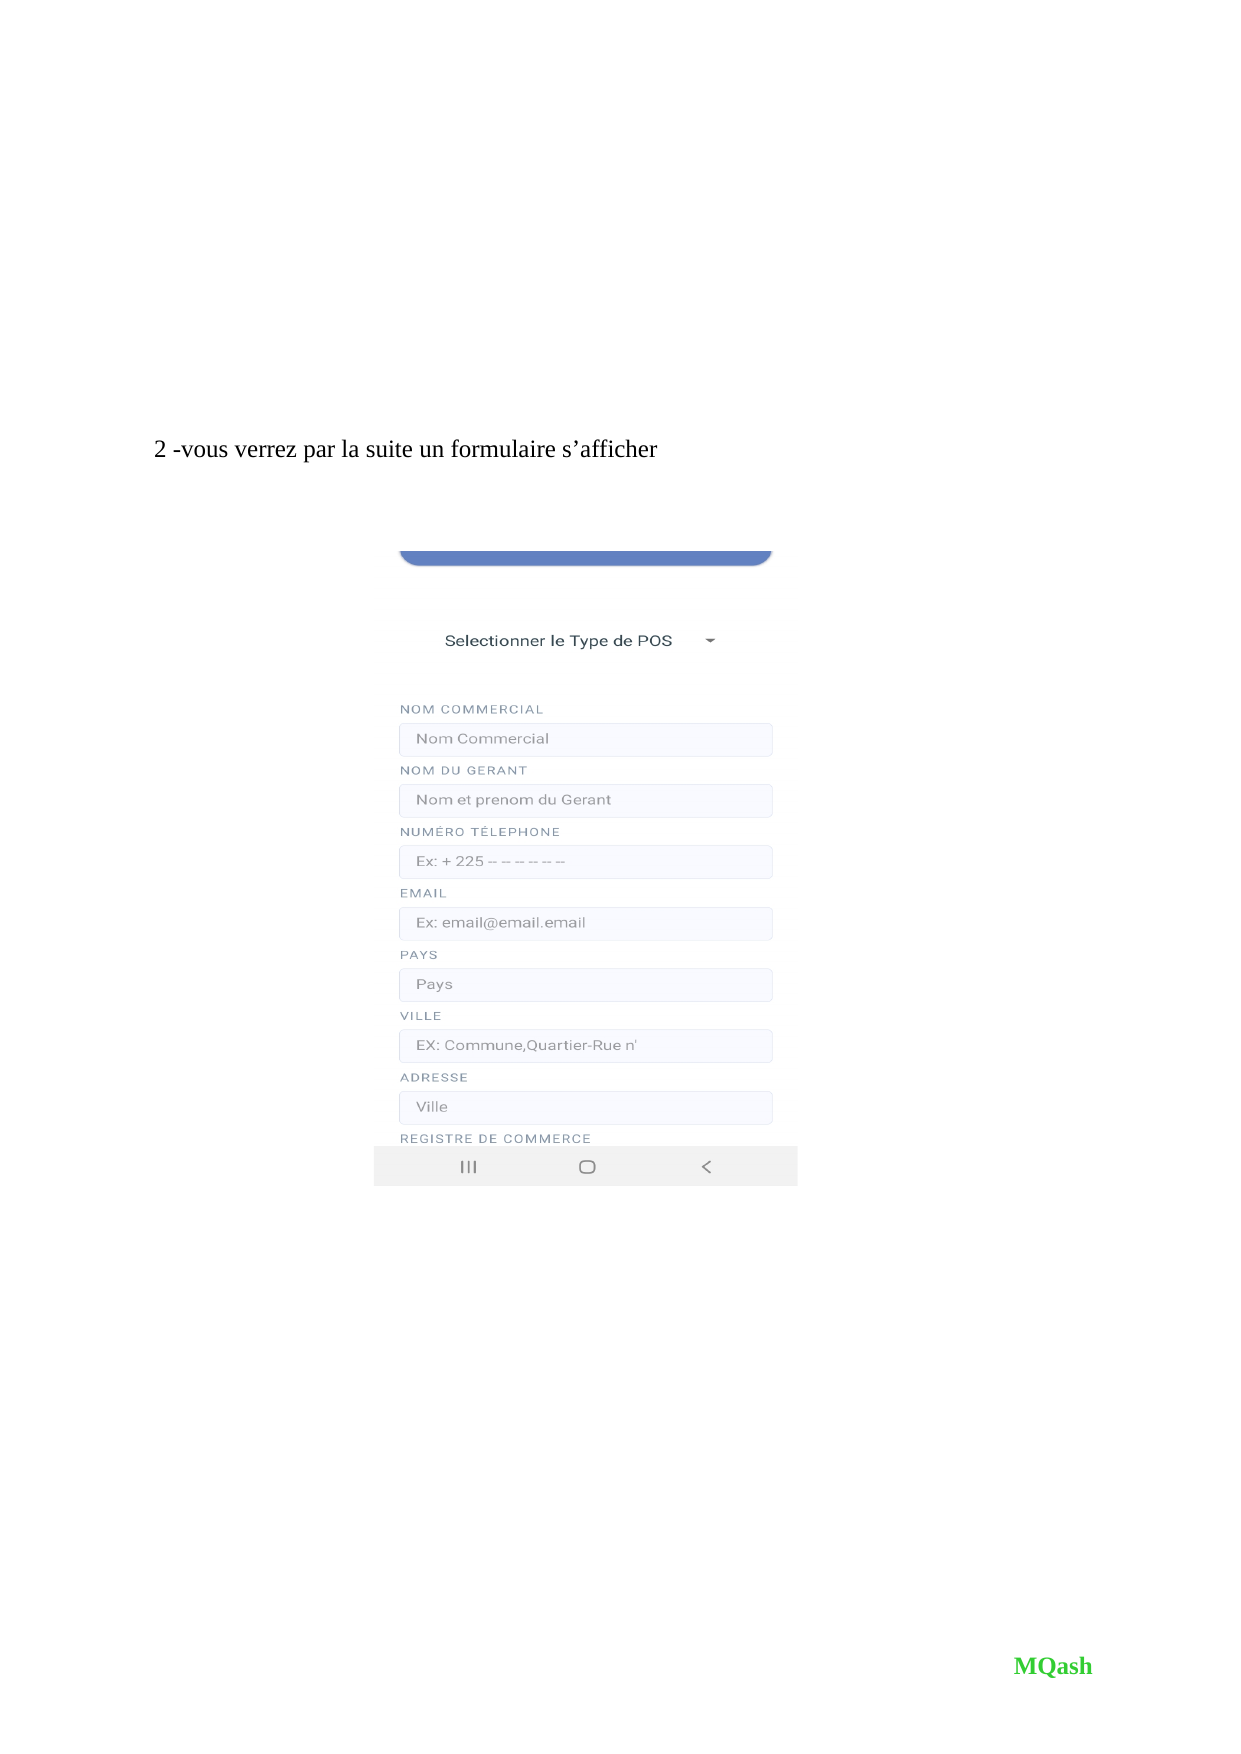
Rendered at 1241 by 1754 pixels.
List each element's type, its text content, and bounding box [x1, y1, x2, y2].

picture [373, 551, 798, 1186]
text 2 -vous verrez par la suite un formulaire s’afficher [148, 434, 1093, 463]
